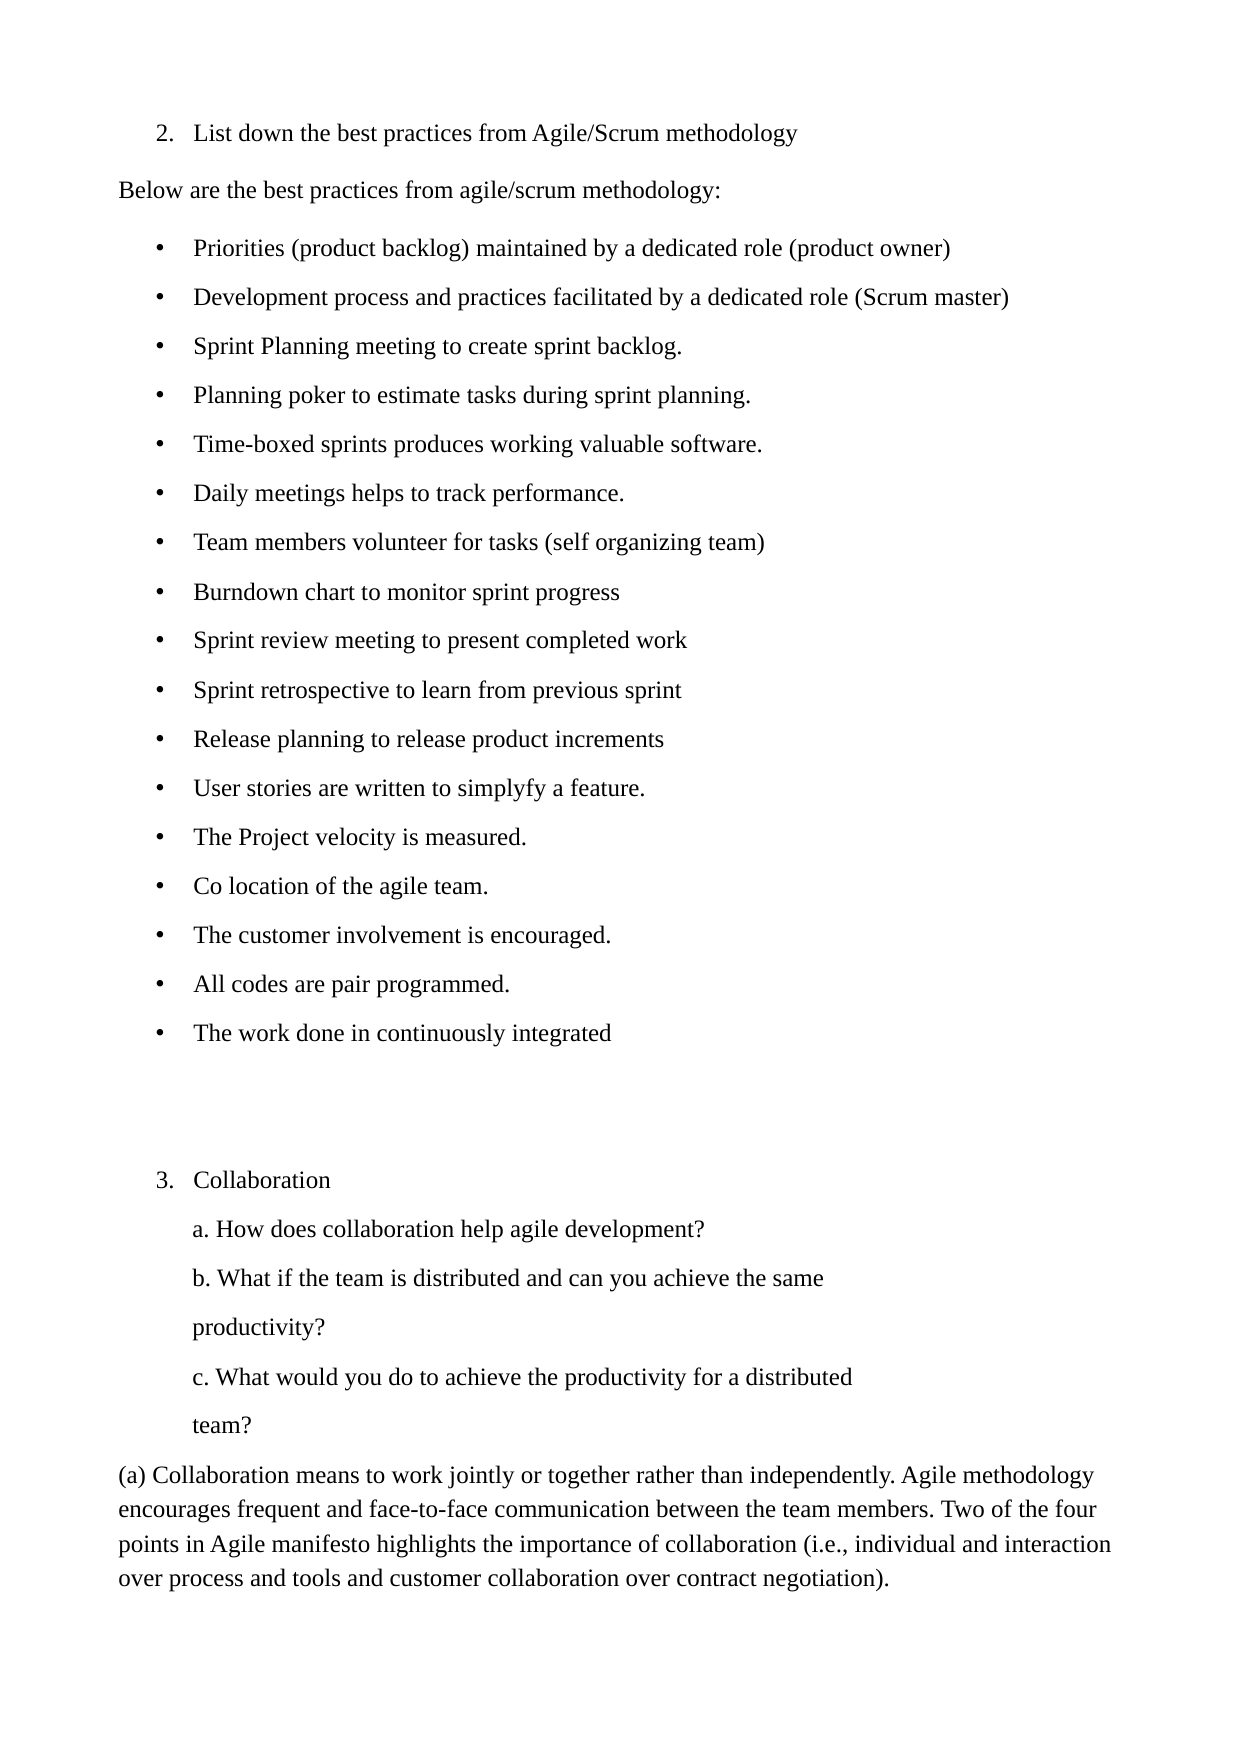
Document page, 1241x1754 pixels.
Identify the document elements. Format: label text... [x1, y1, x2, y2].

list Team members volunteer for tasks (self organizing team) [156, 527, 1122, 556]
list Collaboration [156, 1165, 1122, 1194]
list Co location of the agile team. [156, 871, 1122, 900]
text c. What would you do to achieve the productivity for a distributed [118, 1362, 1122, 1390]
list The work done in continuously integrated [156, 1018, 1122, 1047]
list Sprint Planning meeting to create sprint backlog. [156, 331, 1122, 360]
list List down the best practices from Agile/Scrum methodology [156, 118, 1122, 147]
text team? [118, 1411, 1122, 1439]
text productivity? [118, 1312, 1122, 1341]
list User stories are written to simplyfy a feature. [156, 773, 1122, 802]
list Sprint retrospective to learn from previous sprint [156, 675, 1122, 703]
text a. How does collaboration help agile development? [118, 1214, 1122, 1243]
list The Project velocity is measured. [156, 822, 1122, 851]
text (a) Collaboration means to work jointly or together rather than independently. Agile methodology encourages frequent and face-to-face communication between the team members. Two of the four points in Agile manifesto highlights the importance of collaboration (i.e., individual and interaction over process and tools and customer collaboration over contract negotiation). [118, 1460, 1122, 1592]
list Planning poker to estimate tasks during sprint planning. [156, 380, 1122, 409]
list Time-boxed sprints produces working valuable software. [156, 429, 1122, 458]
list Sprint review meeting to present completed work [156, 626, 1122, 654]
list Development process and practices facilitated by a dedicated role (Scrum master) [156, 282, 1122, 311]
list Burndown chart to monitor sprint progress [156, 577, 1122, 605]
list Release planning to release product increments [156, 724, 1122, 752]
list Priorities (product backlog) maintained by a dedicated role (product owner) [156, 233, 1122, 262]
list All codes are pair programmed. [156, 969, 1122, 998]
text b. What if the team is distributed and can you achieve the same [118, 1263, 1122, 1292]
list Daily meetings helps to track performance. [156, 478, 1122, 507]
text Below are the best practices from agile/scrum methodology: [118, 176, 1122, 204]
list The customer involvement is encouraged. [156, 920, 1122, 949]
